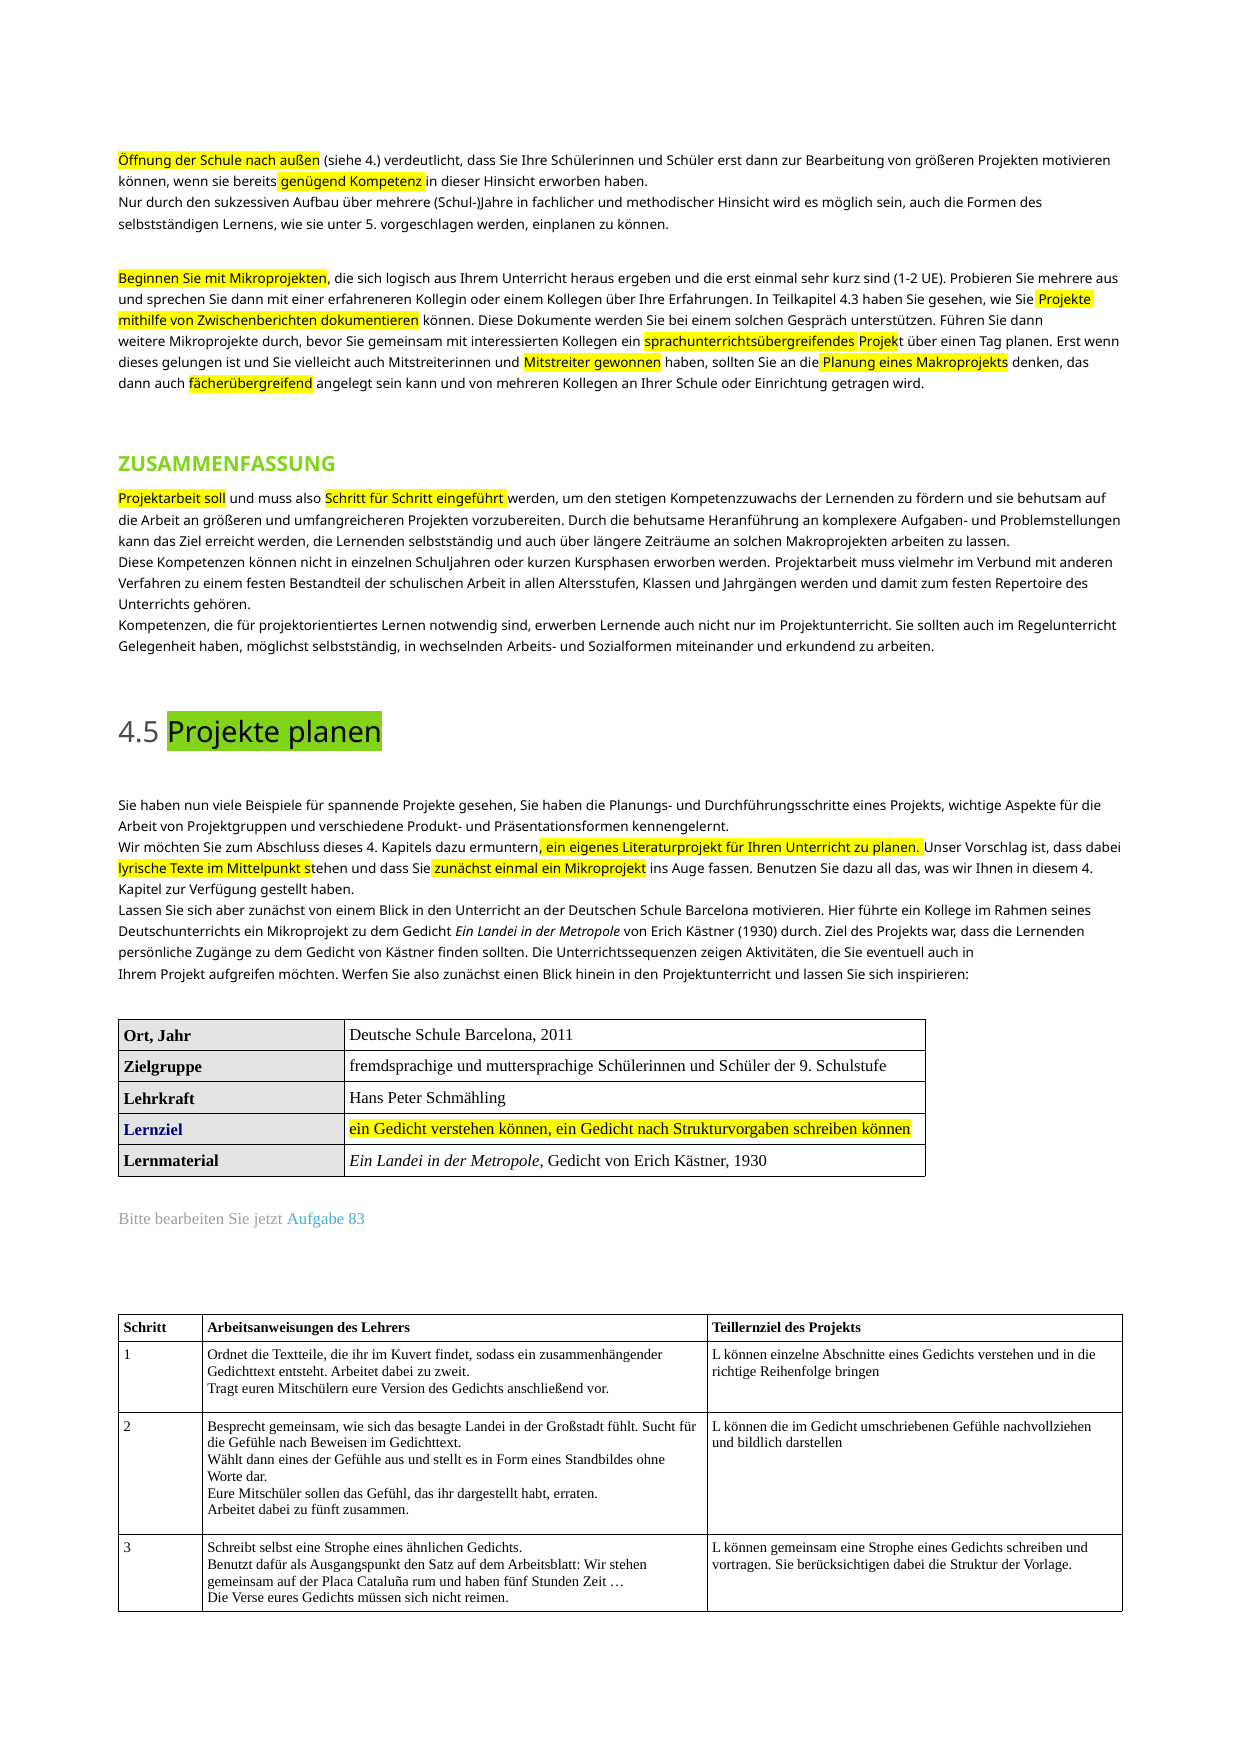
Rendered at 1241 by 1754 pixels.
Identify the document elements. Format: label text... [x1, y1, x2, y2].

table_cell L können einzelne Abschnitte eines Gedichts verstehen und in die richtige Reihenfolge bringen [708, 1342, 1122, 1412]
table_cell Schreibt selbst eine Strophe eines ähnlichen Gedichts. Benutzt dafür als Ausgangspunkt den Satz auf dem Arbeitsblatt: Wir stehen gemeinsam auf der Placa Cataluña rum und haben fünf Stunden Zeit … Die Verse eures Gedichts müssen sich nicht reimen. [203, 1535, 707, 1611]
table_header Arbeitsanweisungen des Lehrers [203, 1315, 707, 1341]
subtitle 4.5 Projekte planen [118, 711, 1122, 751]
table_cell 3 [119, 1535, 202, 1611]
table_cell L können die im Gedicht umschriebenen Gefühle nachvollziehen und bildlich darstellen [708, 1413, 1122, 1533]
table_header Ort, Jahr [119, 1020, 344, 1050]
text Nur durch den sukzessiven Aufbau über mehrere (Schul-)Jahre in fachlicher und methodischer Hinsicht wird es möglich sein, auch die Formen des selbstständigen Lernens, wie sie unter 5. vorgeschlagen werden, einplanen zu können. [118, 193, 1122, 233]
text Diese Kompetenzen können nicht in einzelnen Schuljahren oder kurzen Kursphasen erworben werden. Projektarbeit muss vielmehr im Verbund mit anderen Verfahren zu einem festen Bestandteil der schulischen Arbeit in allen Altersstufen, Klassen und Jahrgängen werden und damit zum festen Repertoire des Unterrichts gehören. [118, 553, 1122, 613]
table_cell Ein Landei in der Metropole, Gedicht von Erich Kästner, 1930 [345, 1145, 925, 1176]
table_cell Lehrkraft [119, 1082, 344, 1113]
table_cell Lernziel [119, 1114, 344, 1144]
table_header Teillernziel des Projekts [708, 1315, 1122, 1341]
table_cell L können gemeinsam eine Strophe eines Gedichts schreiben und vortragen. Sie berücksichtigen dabei die Struktur der Vorlage. [708, 1535, 1122, 1611]
table_header Deutsche Schule Barcelona, 2011 [345, 1020, 925, 1050]
text Wir möchten Sie zum Abschluss dieses 4. Kapitels dazu ermuntern, ein eigenes Literaturprojekt für Ihren Unterricht zu planen. Unser Vorschlag ist, dass dabei lyrische Texte im Mittelpunkt stehen und dass Sie zunächst einmal ein Mikroprojekt ins Auge fassen. Benutzen Sie dazu all das, was wir Ihnen in diesem 4. Kapitel zur Verfügung gestellt haben. [118, 838, 1122, 898]
table_cell 1 [119, 1342, 202, 1412]
table_cell ein Gedicht verstehen können, ein Gedicht nach Strukturvorgaben schreiben können [345, 1114, 925, 1144]
text Sie haben nun viele Beispiele für spannende Projekte gesehen, Sie haben die Planungs- und Durchführungsschritte eines Projekts, wichtige Aspekte für die Arbeit von Projektgruppen und verschiedene Produkt- und Präsentationsformen kennengelernt. [118, 795, 1122, 835]
text Beginnen Sie mit Mikroprojekten, die sich logisch aus Ihrem Unterricht heraus ergeben und die erst einmal sehr kurz sind (1-2 UE). Probieren Sie mehrere aus und sprechen Sie dann mit einer erfahreneren Kollegin oder einem Kollegen über Ihre Erfahrungen. In Teilkapitel 4.3 haben Sie gesehen, wie Sie Projekte mithilfe von Zwischenberichten dokumentieren können. Diese Dokumente werden Sie bei einem solchen Gespräch unterstützen. Führen Sie dann weitere Mikroprojekte durch, bevor Sie gemeinsam mit interessierten Kollegen ein sprachunterrichtsübergreifendes Projekt über einen Tag planen. Erst wenn dieses gelungen ist und Sie vielleicht auch Mitstreiterinnen und Mitstreiter gewonnen haben, sollten Sie an die Planung eines Makroprojekts denken, das dann auch fächerübergreifend angelegt sein kann und von mehreren Kollegen an Ihrer Schule oder Einrichtung getragen wird. [118, 269, 1122, 393]
text Kompetenzen, die für projektorientiertes Lernen notwendig sind, erwerben Lernende auch nicht nur im Projektunterricht. Sie sollten auch im Regelunterricht Gelegenheit haben, möglichst selbstständig, in wechselnden Arbeits- und Sozialformen miteinander und erkundend zu arbeiten. [118, 616, 1122, 656]
table_cell Besprecht gemeinsam, wie sich das besagte Landei in der Großstadt fühlt. Sucht für die Gefühle nach Beweisen im Gedichttext. Wählt dann eines der Gefühle aus und stellt es in Form eines Standbildes ohne Worte dar. Eure Mitschüler sollen das Gefühl, das ihr dargestellt habt, erraten. Arbeitet dabei zu fünft zusammen. [203, 1413, 707, 1533]
table_cell Hans Peter Schmähling [345, 1082, 925, 1113]
text Öffnung der Schule nach außen (siehe 4.) verdeutlicht, dass Sie Ihre Schülerinnen und Schüler erst dann zur Bearbeitung von größeren Projekten motivieren können, wenn sie bereits genügend Kompetenz in dieser Hinsicht erworben haben. [118, 151, 1122, 191]
table_header Schritt [119, 1315, 202, 1341]
table_cell Ordnet die Textteile, die ihr im Kuvert findet, sodass ein zusammenhängender Gedichttext entsteht. Arbeitet dabei zu zweit. Tragt euren Mitschülern eure Version des Gedichts anschließend vor. [203, 1342, 707, 1412]
subtitle ZUSAMMENFASSUNG [118, 449, 1122, 478]
table_cell 2 [119, 1413, 202, 1533]
table_cell Lernmaterial [119, 1145, 344, 1176]
table_cell Zielgruppe [119, 1051, 344, 1081]
text Bitte bearbeiten Sie jetzt Aufgabe 83 [118, 1209, 1122, 1228]
text Projektarbeit soll und muss also Schritt für Schritt eingeführt werden, um den stetigen Kompetenzzuwachs der Lernenden zu fördern und sie behutsam auf die Arbeit an größeren und umfangreicheren Projekten vorzubereiten. Durch die behutsame Heranführung an komplexere Aufgaben- und Problemstellungen kann das Ziel erreicht werden, die Lernenden selbstständig und auch über längere Zeiträume an solchen Makroprojekten arbeiten zu lassen. [118, 489, 1122, 550]
text Lassen Sie sich aber zunächst von einem Blick in den Unterricht an der Deutschen Schule Barcelona motivieren. Hier führte ein Kollege im Rahmen seines Deutschunterrichts ein Mikroprojekt zu dem Gedicht Ein Landei in der Metropole von Erich Kästner (1930) durch. Ziel des Projekts war, dass die Lernenden persönliche Zugänge zu dem Gedicht von Kästner finden sollten. Die Unterrichtssequenzen zeigen Aktivitäten, die Sie eventuell auch in Ihrem Projekt aufgreifen möchten. Werfen Sie also zunächst einen Blick hinein in den Projektunterricht und lassen Sie sich inspirieren: [118, 901, 1122, 983]
table_cell fremdsprachige und muttersprachige Schülerinnen und Schüler der 9. Schulstufe [345, 1051, 925, 1081]
